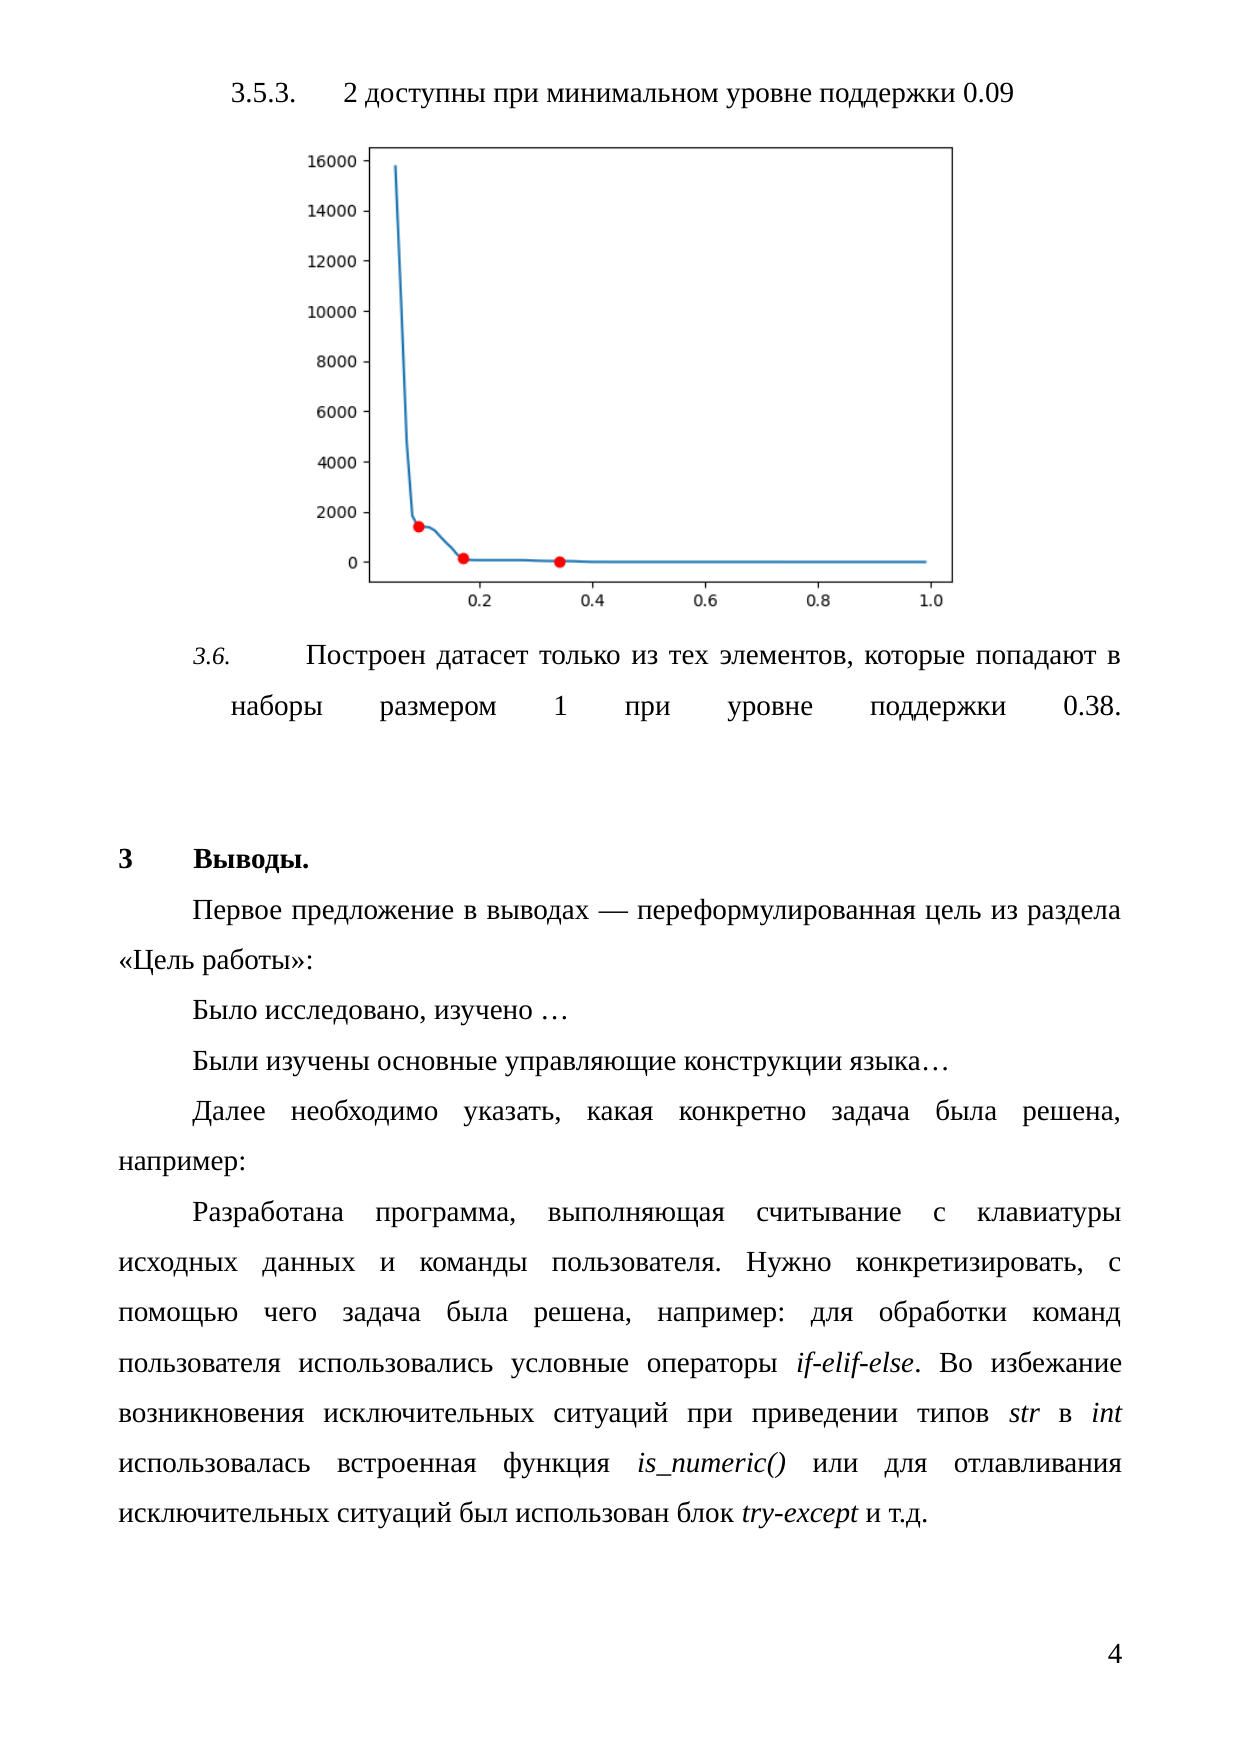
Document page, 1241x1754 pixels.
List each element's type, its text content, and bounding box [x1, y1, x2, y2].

text Разработана программа, выполняющая считывание с клавиатуры исходных данных и команды пользователя. Нужно конкретизировать, с помощью чего задача была решена, например: для обработки команд пользователя использовались условные операторы if-elif-else. Во избежание возникновения исключительных ситуаций при приведении типов str в int использовалась встроенная функция is_numeric() или для отлавливания исключительных ситуаций был использован блок try-except и т.д. [118, 1194, 1122, 1529]
list Построен датасет только из тех элементов, которые попадают в наборы размером 1 при уровне поддержки 0.38. [193, 150, 1122, 764]
text Были изучены основные управляющие конструкции языка… [118, 1043, 1122, 1076]
text Далее необходимо указать, какая конкретно задача была решена, например: [118, 1093, 1122, 1177]
text Было исследовано, изучено … [118, 992, 1122, 1026]
text Первое предложение в выводах — переформулированная цель из раздела «Цель работы»: [118, 892, 1122, 976]
subtitle Выводы. [118, 842, 1122, 875]
list 2 доступны при минимальном уровне поддержки 0.09 [231, 75, 1122, 108]
